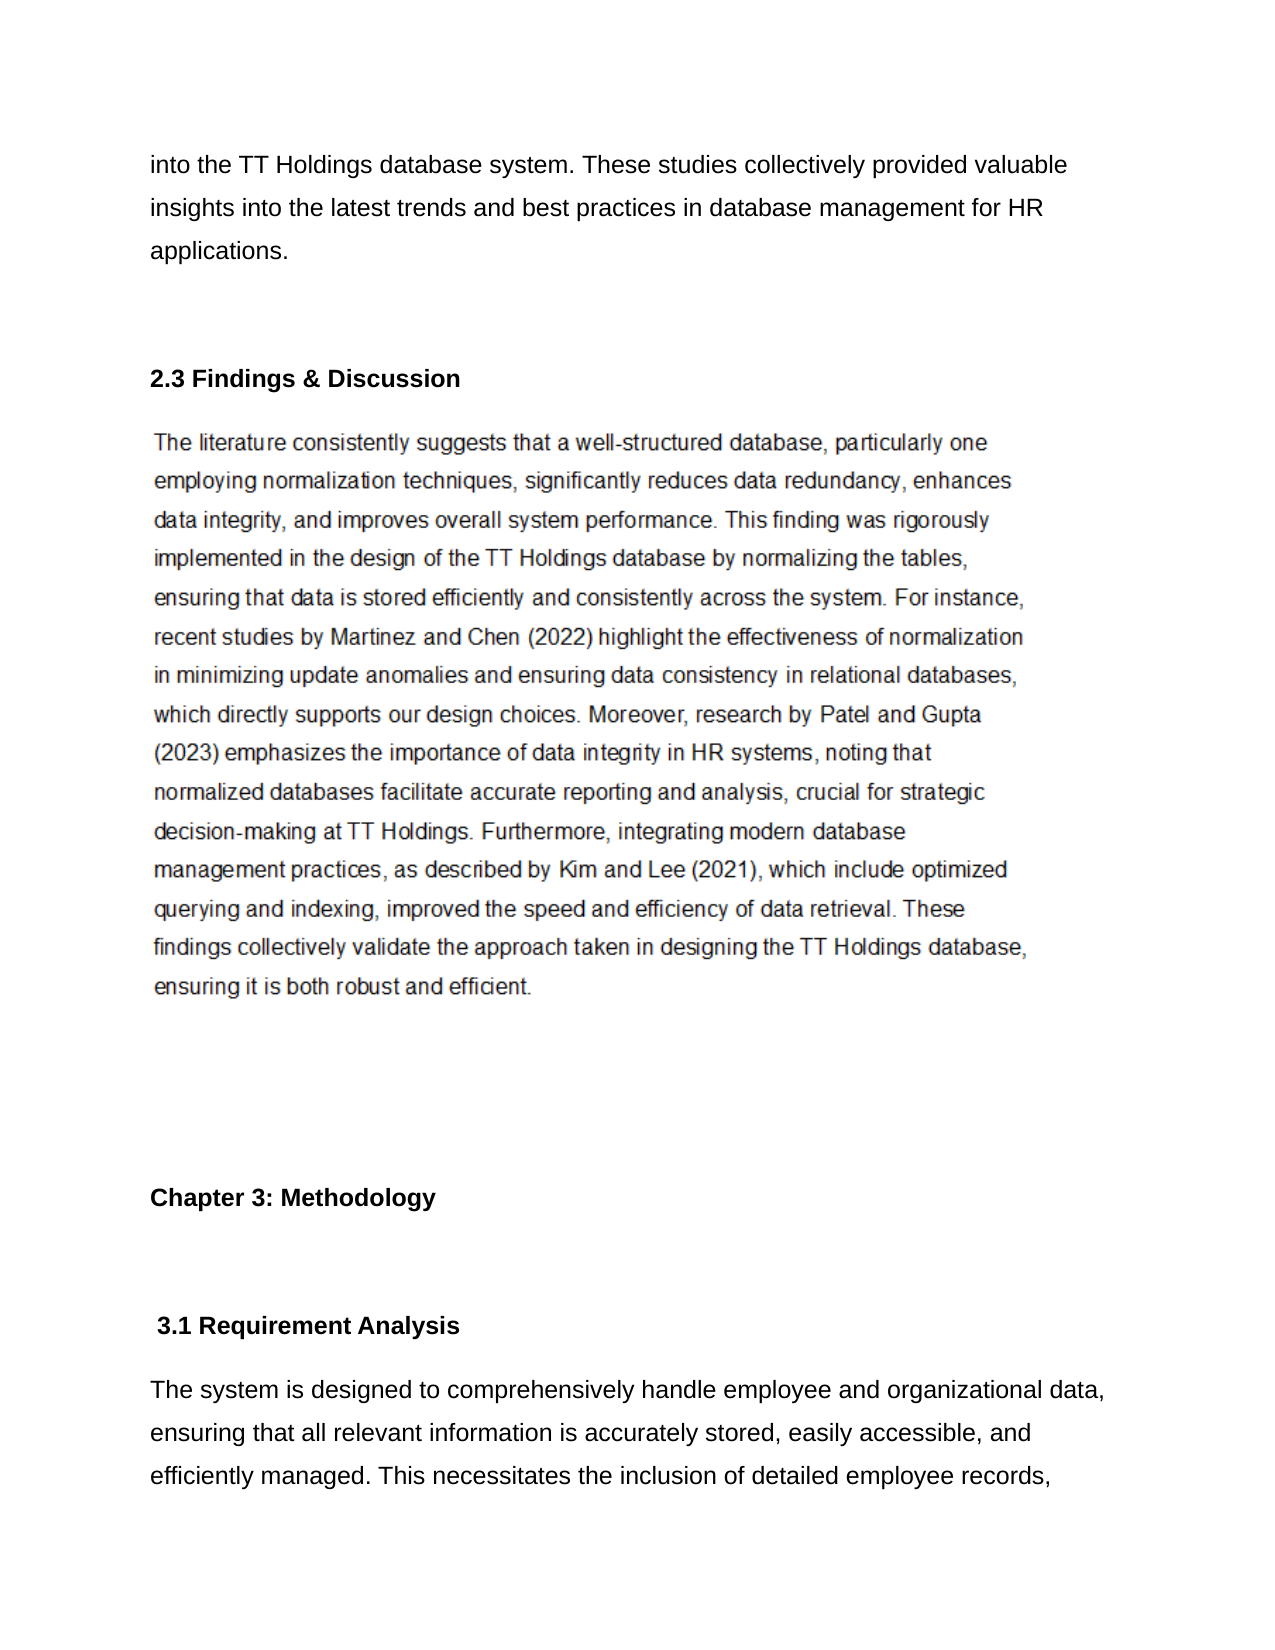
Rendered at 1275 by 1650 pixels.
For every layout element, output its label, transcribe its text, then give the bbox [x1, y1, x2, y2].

text 2.3 Findings & Discussion [150, 364, 1125, 393]
picture [150, 428, 1125, 1041]
text 3.1 Requirement Analysis [150, 1311, 1125, 1340]
text Chapter 3: Methodology [150, 1183, 1125, 1212]
text The system is designed to comprehensively handle employee and organizational data, ensuring that all relevant information is accurately stored, easily accessible, and efficiently managed. This necessitates the inclusion of detailed employee records, [150, 1375, 1125, 1490]
text into the TT Holdings database system. These studies collectively provided valuable insights into the latest trends and best practices in database management for HR applications. [150, 150, 1125, 265]
